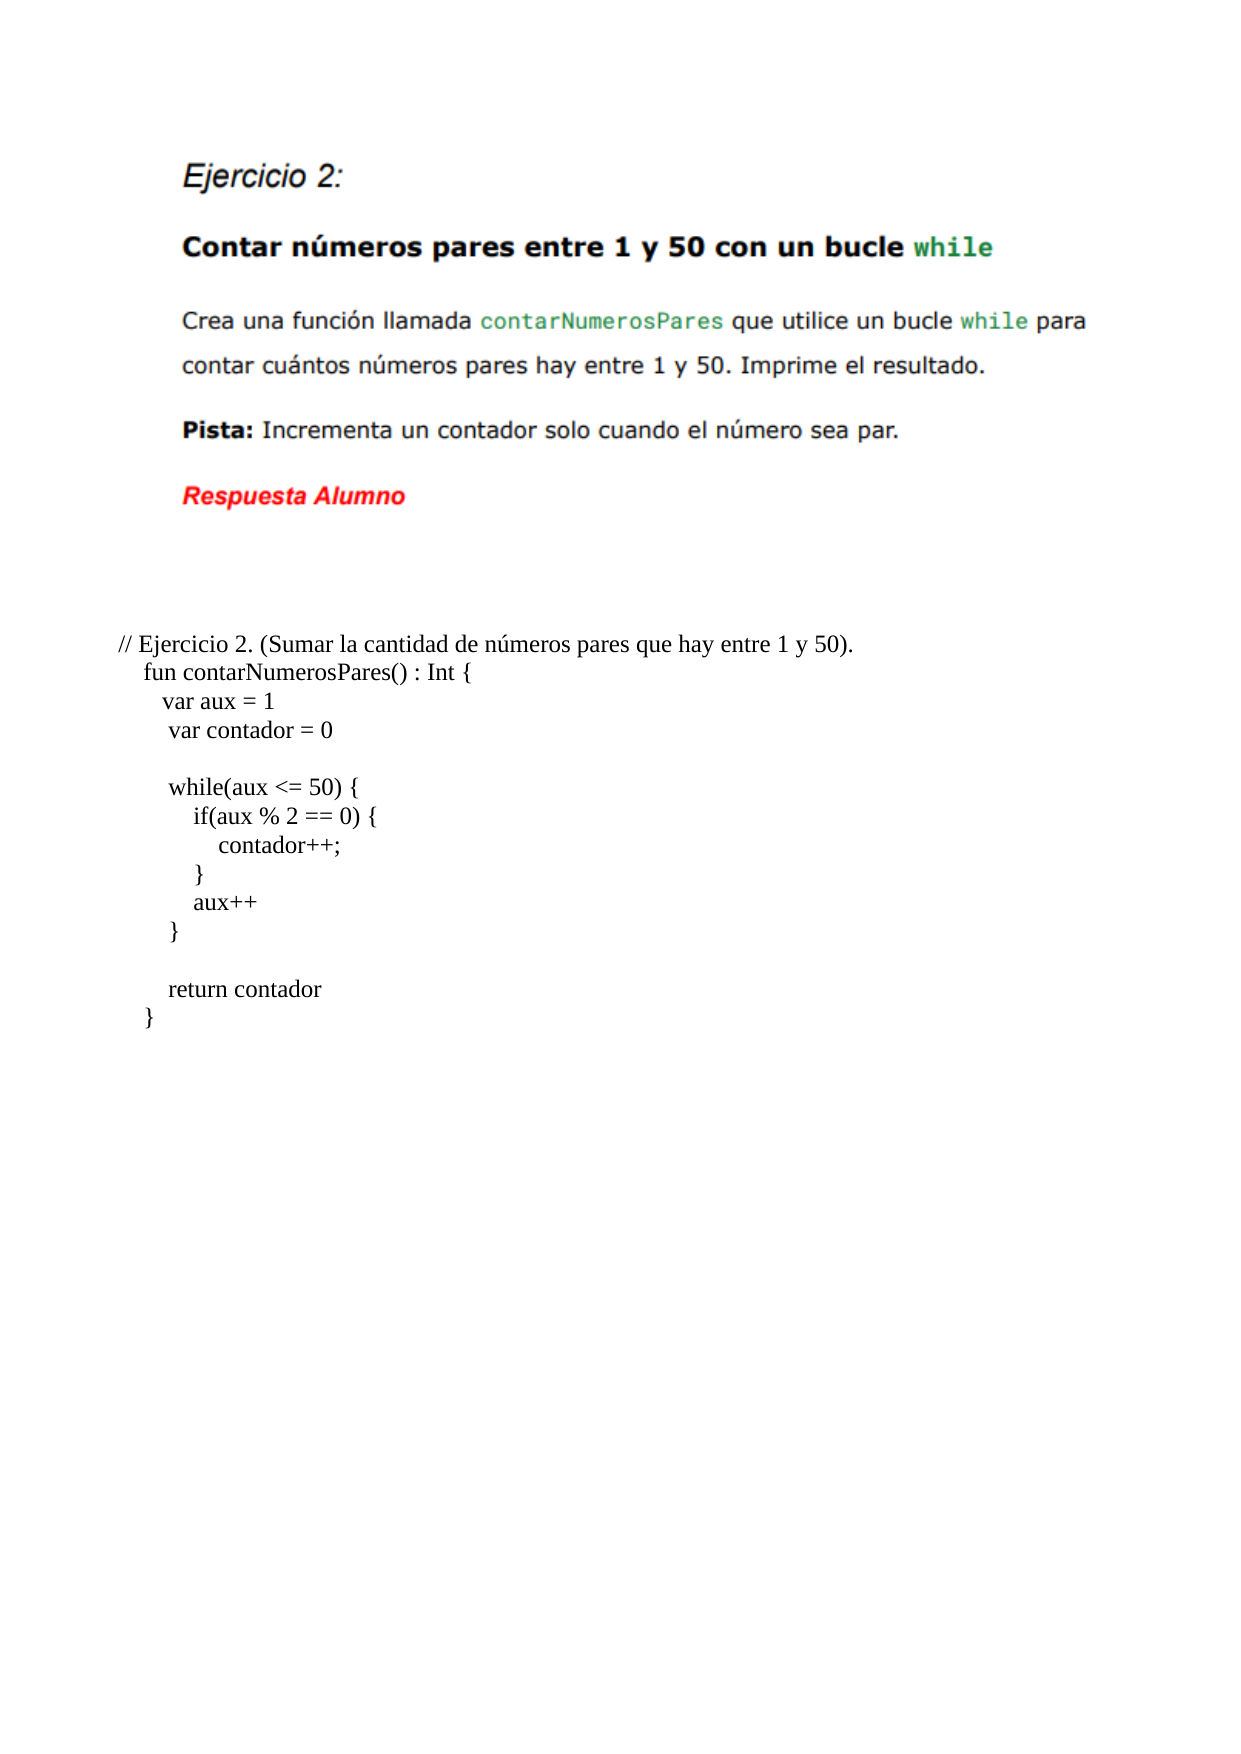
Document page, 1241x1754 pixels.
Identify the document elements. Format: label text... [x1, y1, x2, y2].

text return contador [118, 974, 1122, 1002]
text while(aux <= 50) { [118, 772, 1122, 801]
text fun contarNumerosPares() : Int { [118, 657, 1122, 686]
text } [118, 1002, 1122, 1031]
text if(aux % 2 == 0) { [118, 801, 1122, 830]
text // Ejercicio 2. (Sumar la cantidad de números pares que hay entre 1 y 50). [118, 629, 1122, 657]
picture [118, 118, 1123, 600]
text contador++; [118, 830, 1122, 859]
text } [118, 859, 1122, 887]
text var aux = 1 [118, 686, 1122, 715]
text } [118, 916, 1122, 945]
text var contador = 0 [118, 715, 1122, 744]
text aux++ [118, 887, 1122, 916]
